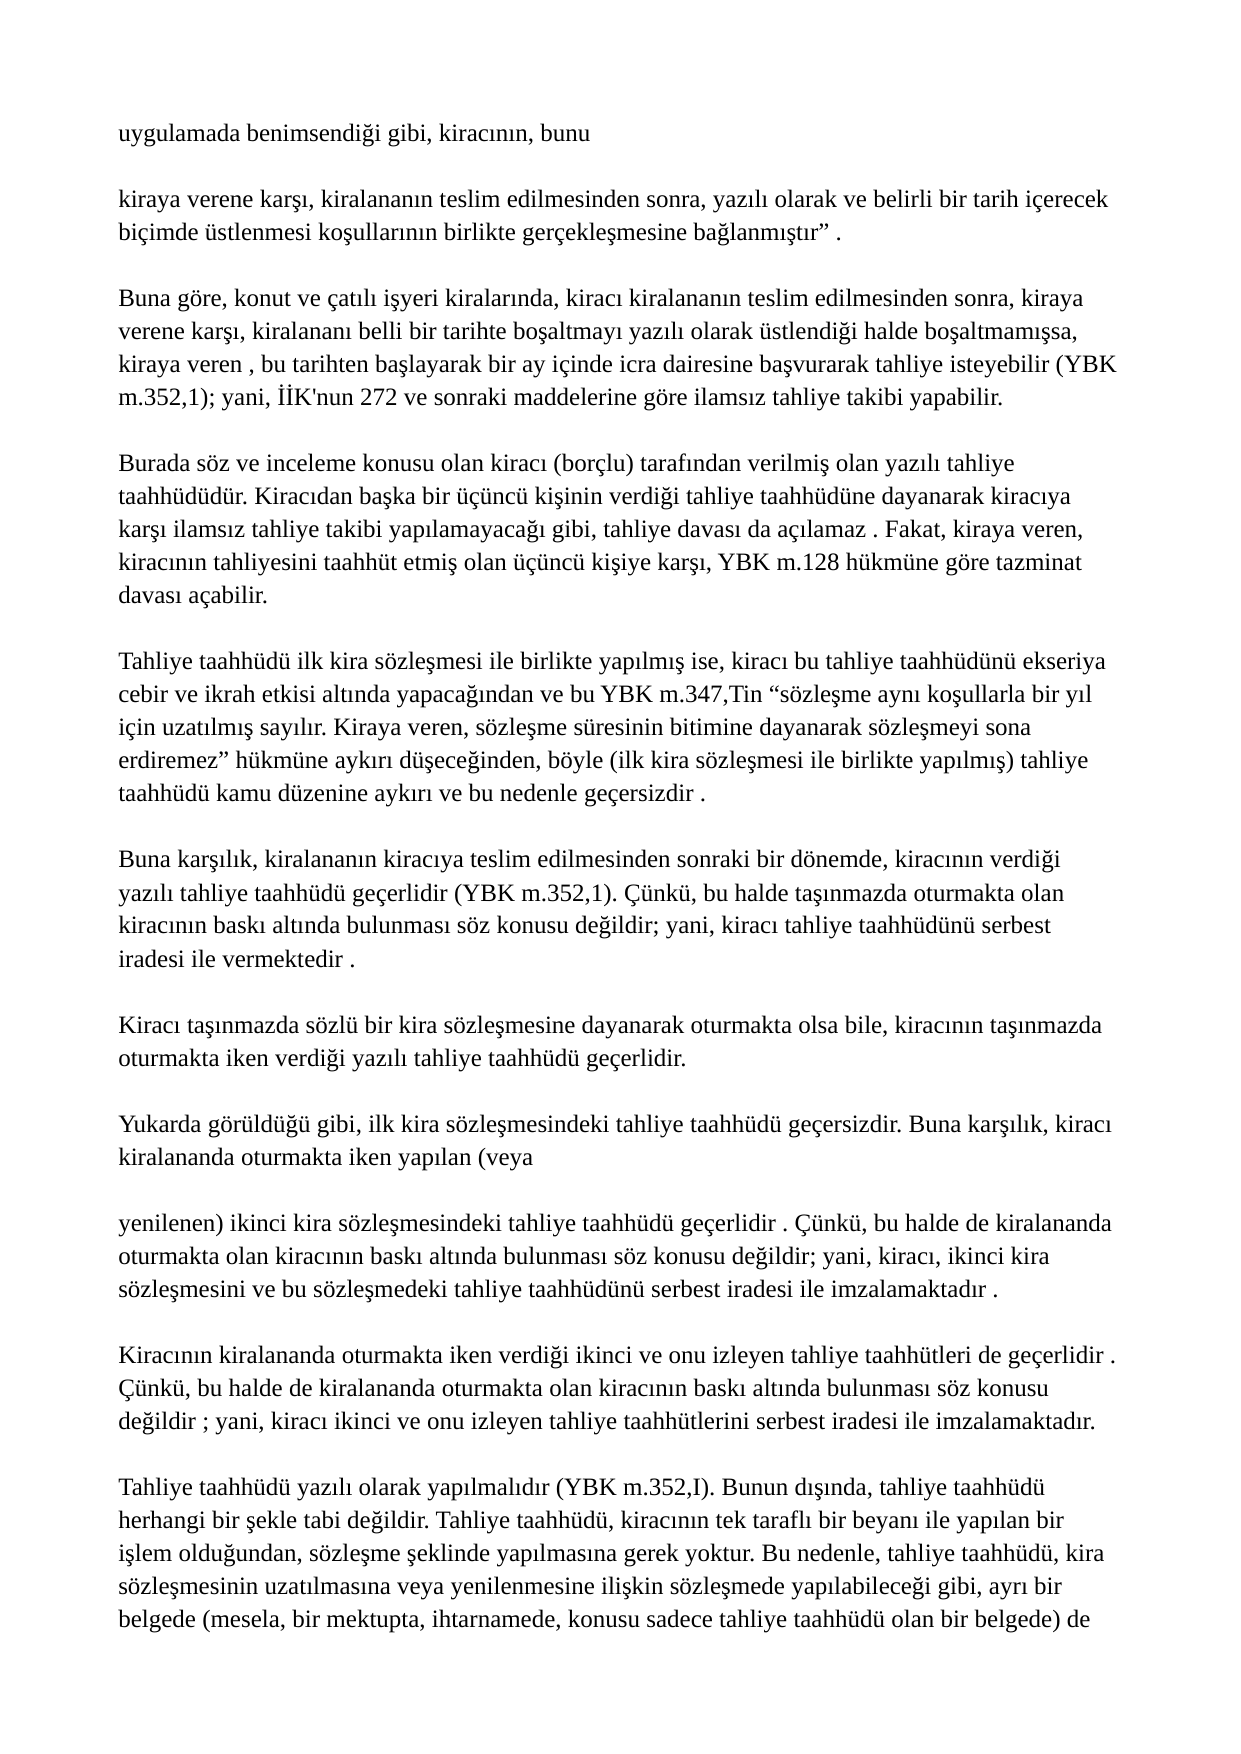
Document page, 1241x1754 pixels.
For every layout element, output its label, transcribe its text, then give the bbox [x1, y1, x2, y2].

text uygulamada benimsendiği gibi, kiracının, bunu kiraya verene karşı, kiralananın teslim edilmesinden sonra, yazılı olarak ve belirli bir tarih içerecek biçimde üstlenmesi koşullarının birlikte gerçekleşmesine bağlanmıştır” . Buna göre, konut ve çatılı işyeri kiralarında, kiracı kiralananın teslim edilmesinden sonra, kiraya verene karşı, kiralananı belli bir tarihte boşaltmayı yazılı olarak üstlendiği halde boşaltmamışsa, kiraya veren , bu tarihten başlayarak bir ay içinde icra dairesine başvurarak tahliye isteyebilir (YBK m.352,1); yani, İİK'nun 272 ve sonraki maddelerine göre ilamsız tahliye takibi yapabilir. Burada söz ve inceleme konusu olan kiracı (borçlu) tarafından verilmiş olan yazılı tahliye taahhüdüdür. Kiracıdan başka bir üçüncü kişinin verdiği tahliye taahhüdüne dayanarak kiracıya karşı ilamsız tahliye takibi yapılamayacağı gibi, tahliye davası da açılamaz . Fakat, kiraya veren, kiracının tahliyesini taahhüt etmiş olan üçüncü kişiye karşı, YBK m.128 hükmüne göre tazminat davası açabilir. Tahliye taahhüdü ilk kira sözleşmesi ile birlikte yapılmış ise, kiracı bu tahliye taahhüdünü ekseriya cebir ve ikrah etkisi altında yapacağından ve bu YBK m.347,Tin “sözleşme aynı koşullarla bir yıl için uzatılmış sayılır. Kiraya veren, sözleşme süresinin bitimine dayanarak sözleşmeyi sona erdiremez” hükmüne aykırı düşeceğinden, böyle (ilk kira sözleşmesi ile birlikte yapılmış) tahliye taahhüdü kamu düzenine aykırı ve bu nedenle geçersizdir . Buna karşılık, kiralananın kiracıya teslim edilmesinden sonraki bir dönemde, kiracının verdiği yazılı tahliye taahhüdü geçerlidir (YBK m.352,1). Çünkü, bu halde taşınmazda oturmakta olan kiracının baskı altında bulunması söz konusu değildir; yani, kiracı tahliye taahhüdünü serbest iradesi ile vermektedir . Kiracı taşınmazda sözlü bir kira sözleşmesine dayanarak oturmakta olsa bile, kiracının taşınmazda oturmakta iken verdiği yazılı tahliye taahhüdü geçerlidir. Yukarda görüldüğü gibi, ilk kira sözleşmesindeki tahliye taahhüdü geçersizdir. Buna karşılık, kiracı kiralananda oturmakta iken yapılan (veya yenilenen) ikinci kira sözleşmesindeki tahliye taahhüdü geçerlidir . Çünkü, bu halde de kiralananda oturmakta olan kiracının baskı altında bulunması söz konusu değildir; yani, kiracı, ikinci kira sözleşmesini ve bu sözleşmedeki tahliye taahhüdünü serbest iradesi ile imzalamaktadır . Kiracının kiralananda oturmakta iken verdiği ikinci ve onu izleyen tahliye taahhütleri de geçerlidir . Çünkü, bu halde de kiralananda oturmakta olan kiracının baskı altında bulunması söz konusu değildir ; yani, kiracı ikinci ve onu izleyen tahliye taahhütlerini serbest iradesi ile imzalamaktadır. Tahliye taahhüdü yazılı olarak yapılmalıdır (YBK m.352,I). Bunun dışında, tahliye taahhüdü herhangi bir şekle tabi değildir. Tahliye taahhüdü, kiracının tek taraflı bir beyanı ile yapılan bir işlem olduğundan, sözleşme şeklinde yapılmasına gerek yoktur. Bu nedenle, tahliye taahhüdü, kira sözleşmesinin uzatılmasına veya yenilenmesine ilişkin sözleşmede yapılabileceği gibi, ayrı bir belgede (mesela, bir mektupta, ihtarnamede, konusu sadece tahliye taahhüdü olan bir belgede) de [118, 118, 1122, 1633]
